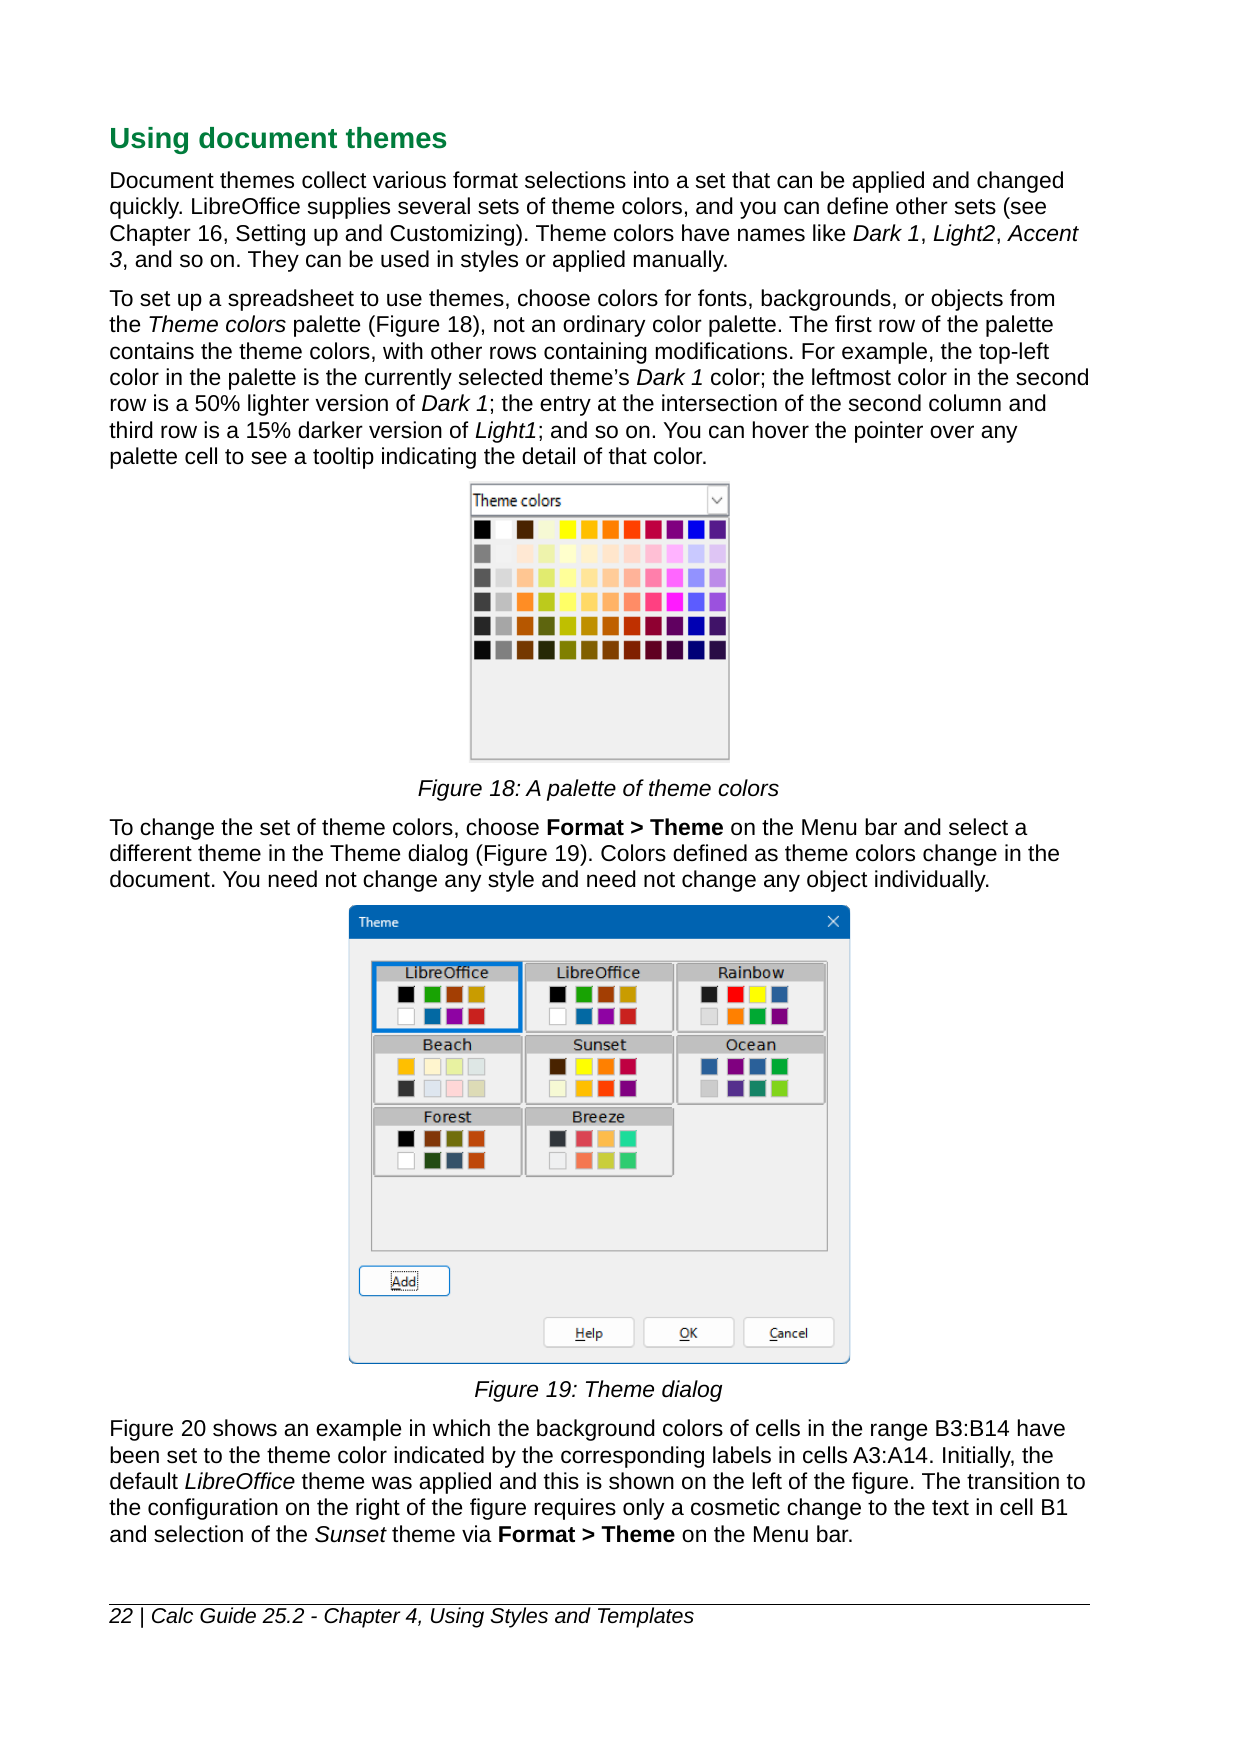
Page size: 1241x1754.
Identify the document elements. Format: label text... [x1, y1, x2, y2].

text Figure 18: A palette of theme colors [418, 775, 781, 801]
picture [348, 905, 851, 1364]
text To set up a spreadsheet to use themes, choose colors for fonts, backgrounds, or objects from the Theme colors palette (Figure 18), not an ordinary color palette. The first row of the palette contains the theme colors, with other rows containing modifications. For example, the top-left color in the palette is the currently selected theme’s Dark 1 color; the leftmost color in the second row is a 50% lighter version of Dark 1; the entry at the intersection of the second column and third row is a 15% darker version of Light1; and so on. You can hover the pointer over any palette cell to see a tooltip indicating the detail of that color. [109, 285, 1090, 469]
text To change the set of theme colors, choose Format > Theme on the Menu bar and select a different theme in the Theme dialog (Figure 19). Colors defined as theme colors change in the document. You need not change any style and need not change any object individually. [109, 813, 1090, 893]
picture [468, 481, 730, 763]
subtitle Using document themes [109, 121, 1090, 154]
text Document themes collect various format selections into a set that can be applied and changed quickly. LibreOffice supplies several sets of theme colors, and you can define other sets (see Chapter 16, Setting up and Customizing). Theme colors have names like Dark 1, Light2, Accent 3, and so on. They can be used in styles or applied manually. [109, 167, 1090, 272]
text Figure 19: Theme dialog [349, 1376, 850, 1403]
text Figure 20 shows an example in which the background colors of cells in the range B3:B14 have been set to the theme color indicated by the corresponding labels in cells A3:A14. Initially, the default LibreOffice theme was applied and this is shown on the left of the figure. The transition to the configuration on the right of the figure requires only a cosmetic change to the text in cell B1 and selection of the Sunset theme via Format > Theme on the Menu bar. [109, 1415, 1090, 1547]
